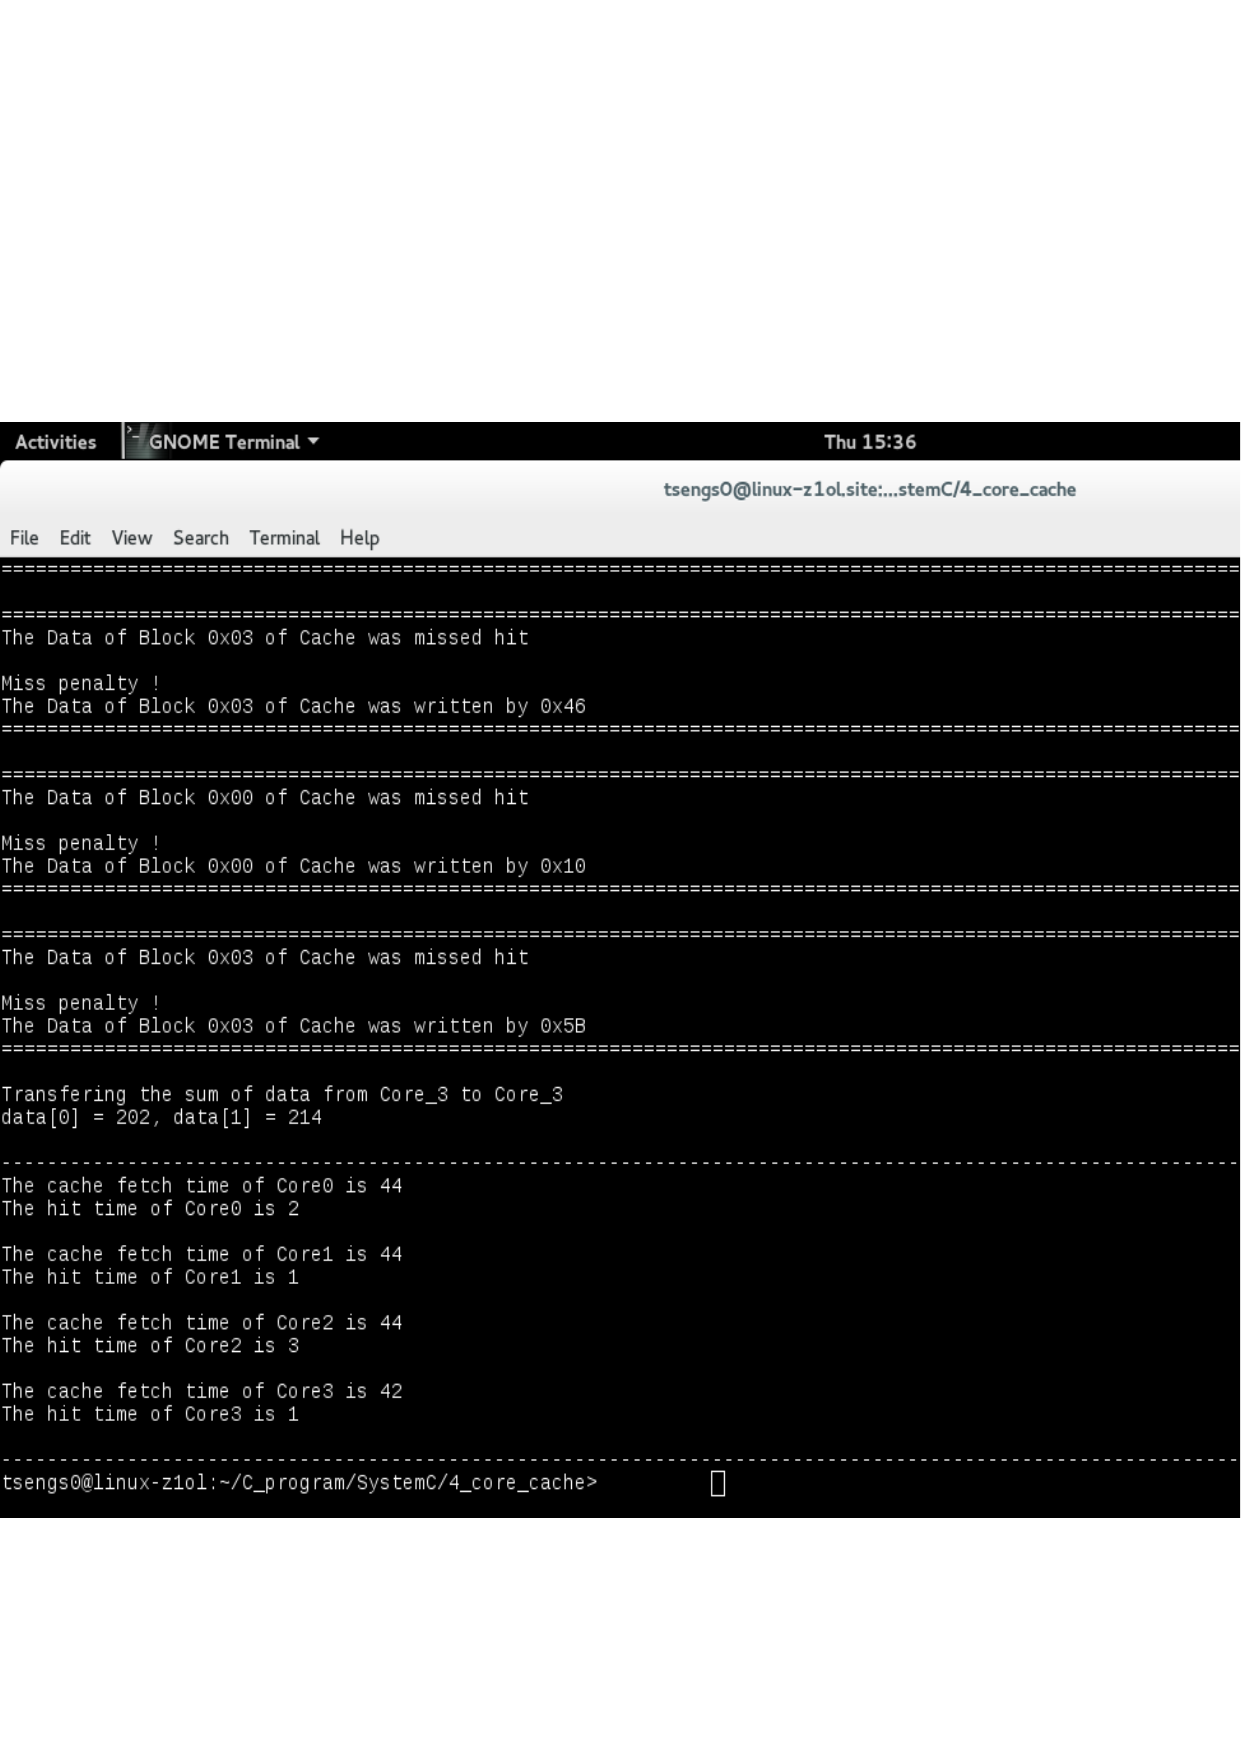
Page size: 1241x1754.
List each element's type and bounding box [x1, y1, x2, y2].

picture [0, 422, 1241, 1518]
